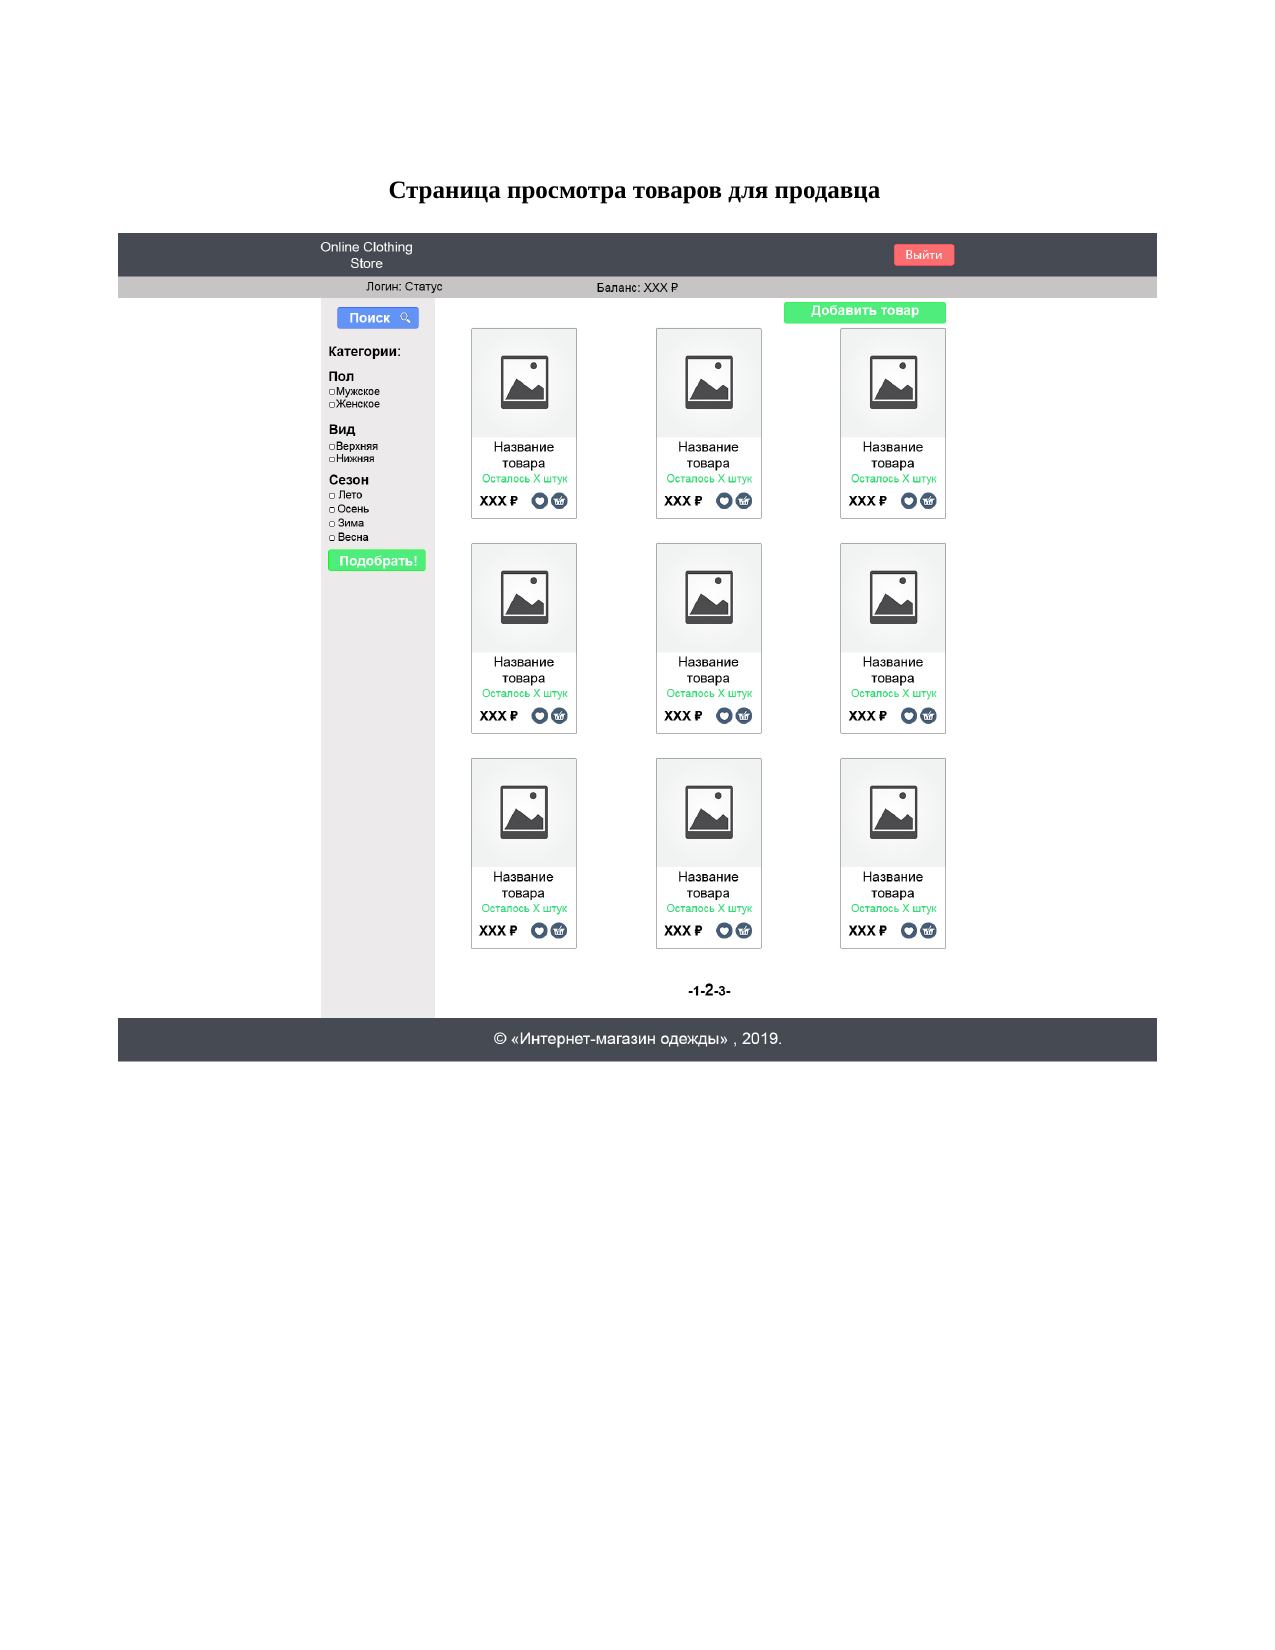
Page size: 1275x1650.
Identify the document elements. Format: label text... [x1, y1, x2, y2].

text Страница просмотра товаров для продавца [118, 176, 1157, 204]
picture [118, 233, 1157, 1064]
